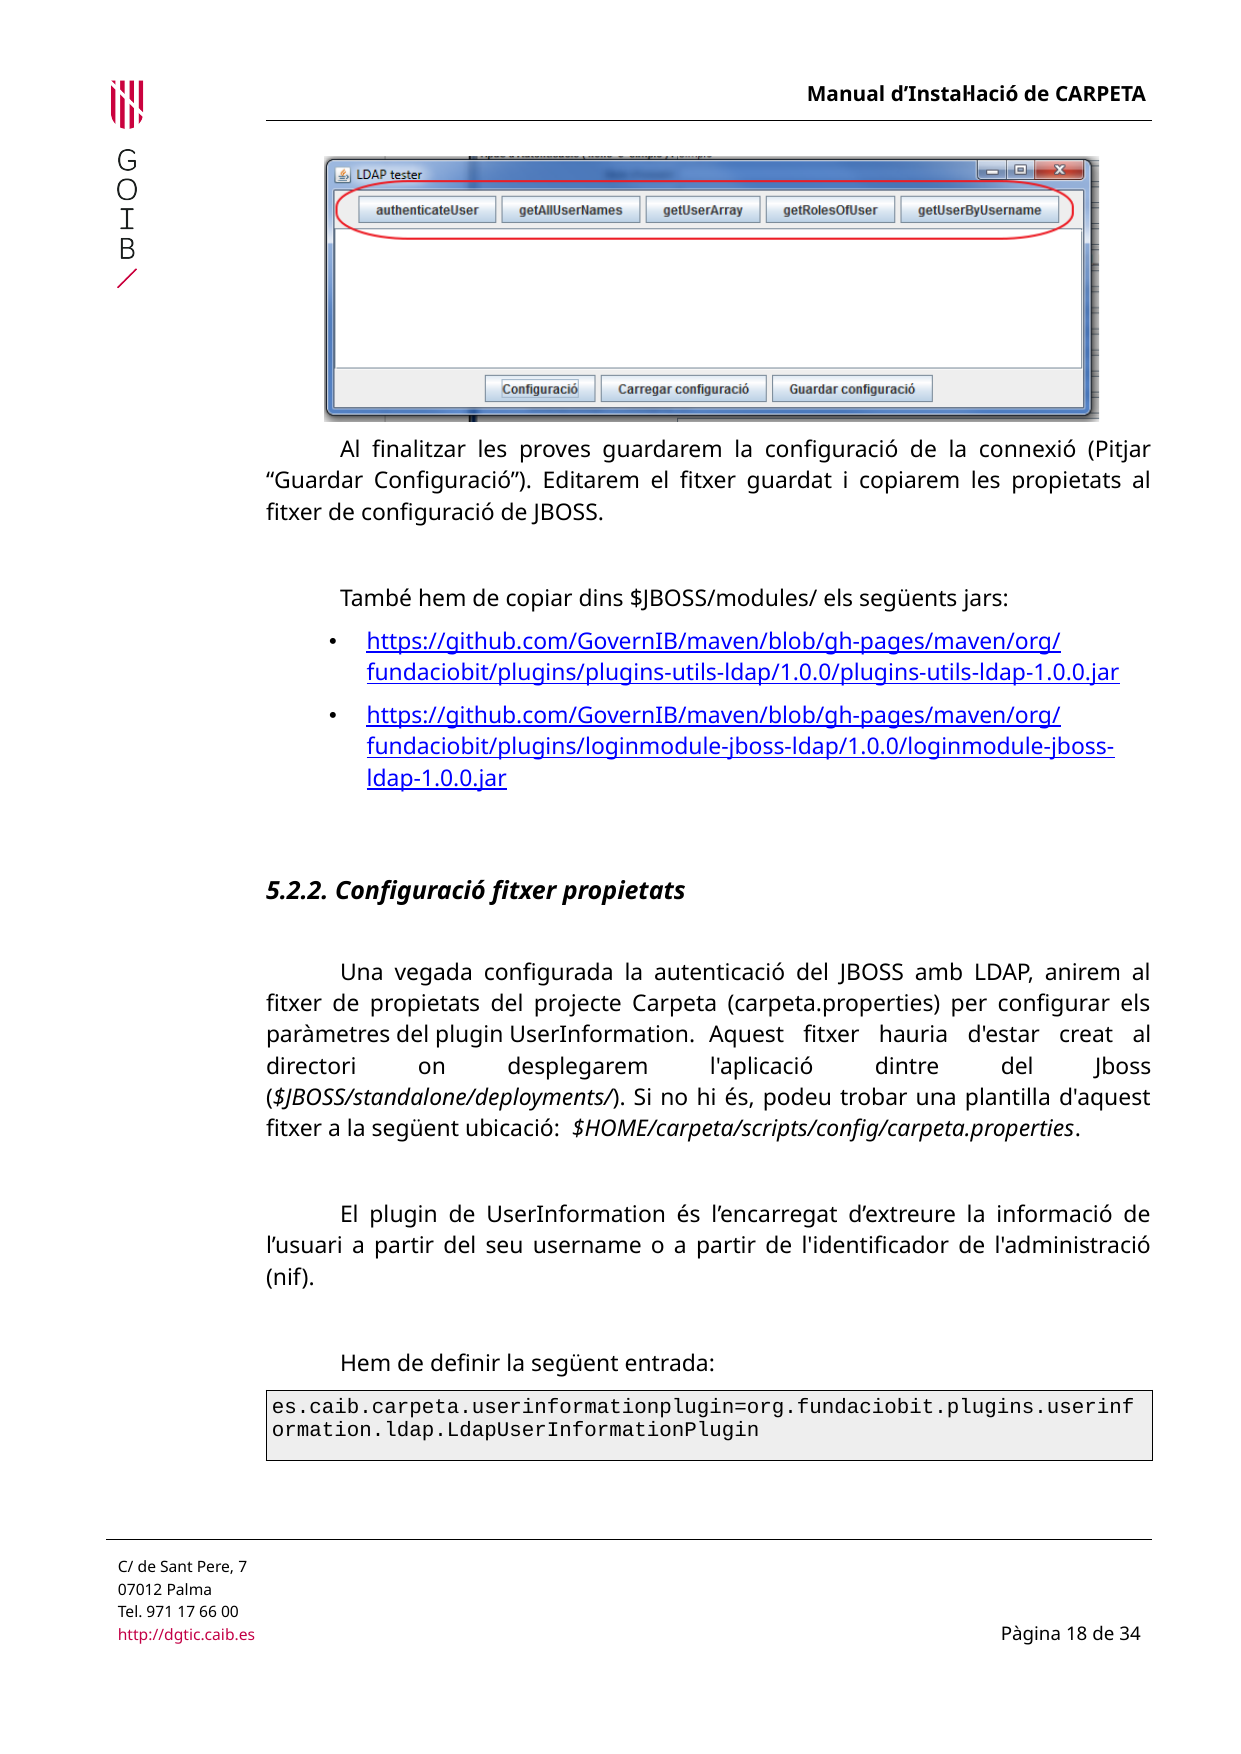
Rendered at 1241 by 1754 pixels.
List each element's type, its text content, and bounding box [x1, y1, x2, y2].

text Al finalitzar les proves guardarem la configuració de la connexió (Pitjar “Guardar Configuració”). Editarem el fitxer guardat i copiarem les propietats al fitxer de configuració de JBOSS. [266, 433, 1152, 527]
table_header es.caib.carpeta.userinformationplugin=org.fundaciobit.plugins.userinformation.ldap.LdapUserInformationPlugin [267, 1391, 1152, 1460]
text Una vegada configurada la autenticació del JBOSS amb LDAP, anirem al fitxer de propietats del projecte Carpeta (carpeta.properties) per configurar els paràmetres del plugin UserInformation. Aquest fitxer hauria d'estar creat al directori on desplegarem l'aplicació dintre del Jboss ($JBOSS/standalone/deployments/). Si no hi és, podeu trobar una plantilla d'aquest fitxer a la següent ubicació: $HOME/carpeta/scripts/config/carpeta.properties. [266, 956, 1152, 1143]
text Hem de definir la següent entrada: [266, 1347, 1152, 1378]
text El plugin de UserInformation és l’encarregat d’extreure la informació de l’usuari a partir del seu username o a partir de l'identificador de l'administració (nif). [266, 1198, 1152, 1292]
picture [324, 156, 1100, 422]
text També hem de copiar dins $JBOSS/modules/ els següents jars: [266, 582, 1152, 613]
subtitle Configuració fitxer propietats [266, 873, 1152, 907]
list https://github.com/GovernIB/maven/blob/gh-pages/maven/org/fundaciobit/plugins/plugins-utils-ldap/1.0.0/plugins-utils-ldap-1.0.0.jar [329, 625, 1152, 687]
list https://github.com/GovernIB/maven/blob/gh-pages/maven/org/fundaciobit/plugins/loginmodule-jboss-ldap/1.0.0/loginmodule-jboss-ldap-1.0.0.jar [329, 699, 1152, 793]
picture [82, 57, 172, 319]
